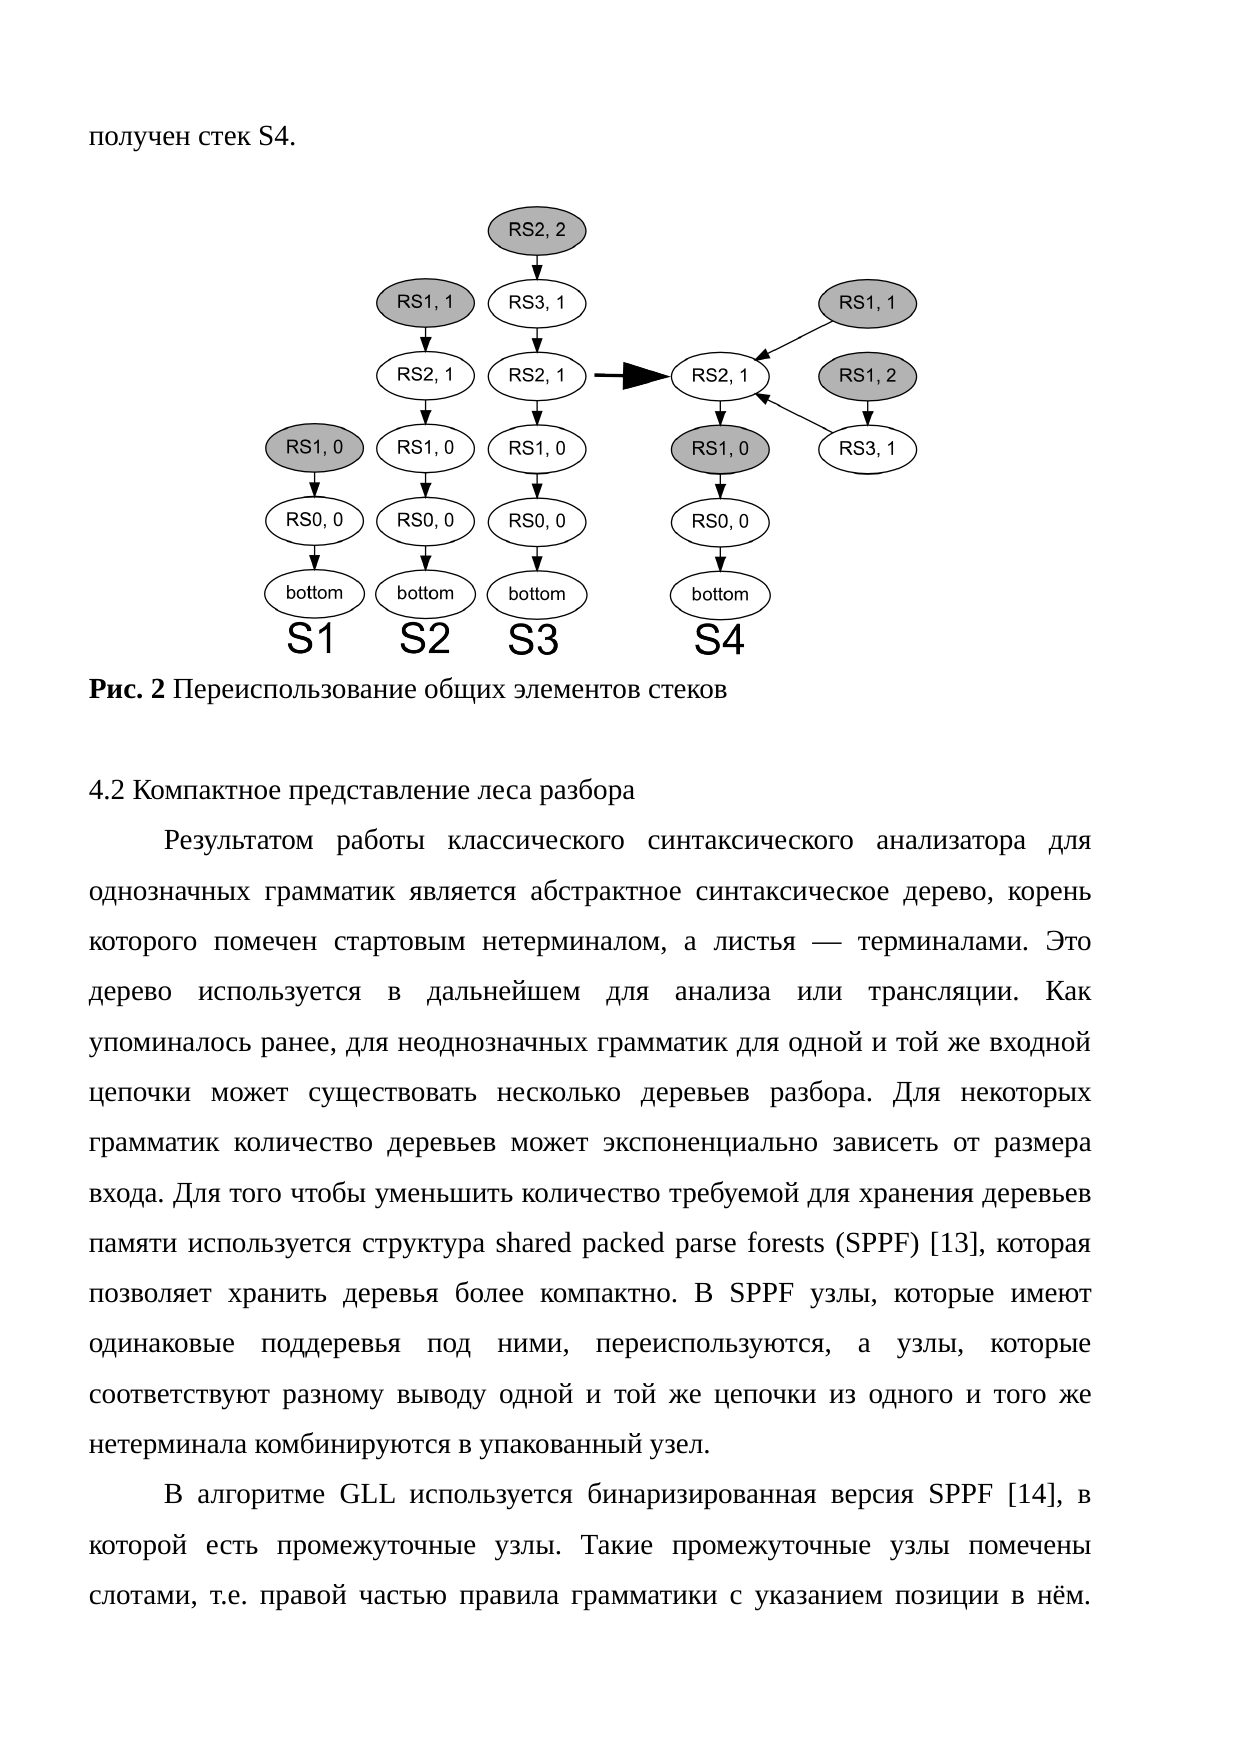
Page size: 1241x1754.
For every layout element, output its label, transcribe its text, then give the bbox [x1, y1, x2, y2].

text Результатом работы классического синтаксического анализатора для однозначных грамматик является абстрактное синтаксическое дерево, корень которого помечен стартовым нетерминалом, а листья — терминалами. Это дерево используется в дальнейшем для анализа или трансляции. Как упоминалось ранее, для неоднозначных грамматик для одной и той же входной цепочки может существовать несколько деревьев разбора. Для некоторых грамматик количество деревьев может экспоненциально зависеть от размера входа. Для того чтобы уменьшить количество требуемой для хранения деревьев памяти используется структура shared packed parse forests (SPPF) [13], которая позволяет хранить деревья более компактно. В SPPF узлы, которые имеют одинаковые поддеревья под ними, переиспользуются, а узлы, которые соответствуют разному выводу одной и той же цепочки из одного и того же нетерминала комбинируются в упакованный узел. [88, 822, 1093, 1460]
text В алгоритме GLL используется бинаризированная версия SPPF [14], в которой есть промежуточные узлы. Такие промежуточные узлы помечены слотами, т.е. правой частью правила грамматики с указанием позиции в нём. [88, 1477, 1093, 1611]
picture [259, 202, 922, 655]
text 4.2 Компактное представление леса разбора [88, 772, 1093, 806]
text получен стек S4. [88, 118, 1093, 152]
text Рис. 2 Переиспользование общих элементов стеков [88, 672, 1093, 705]
